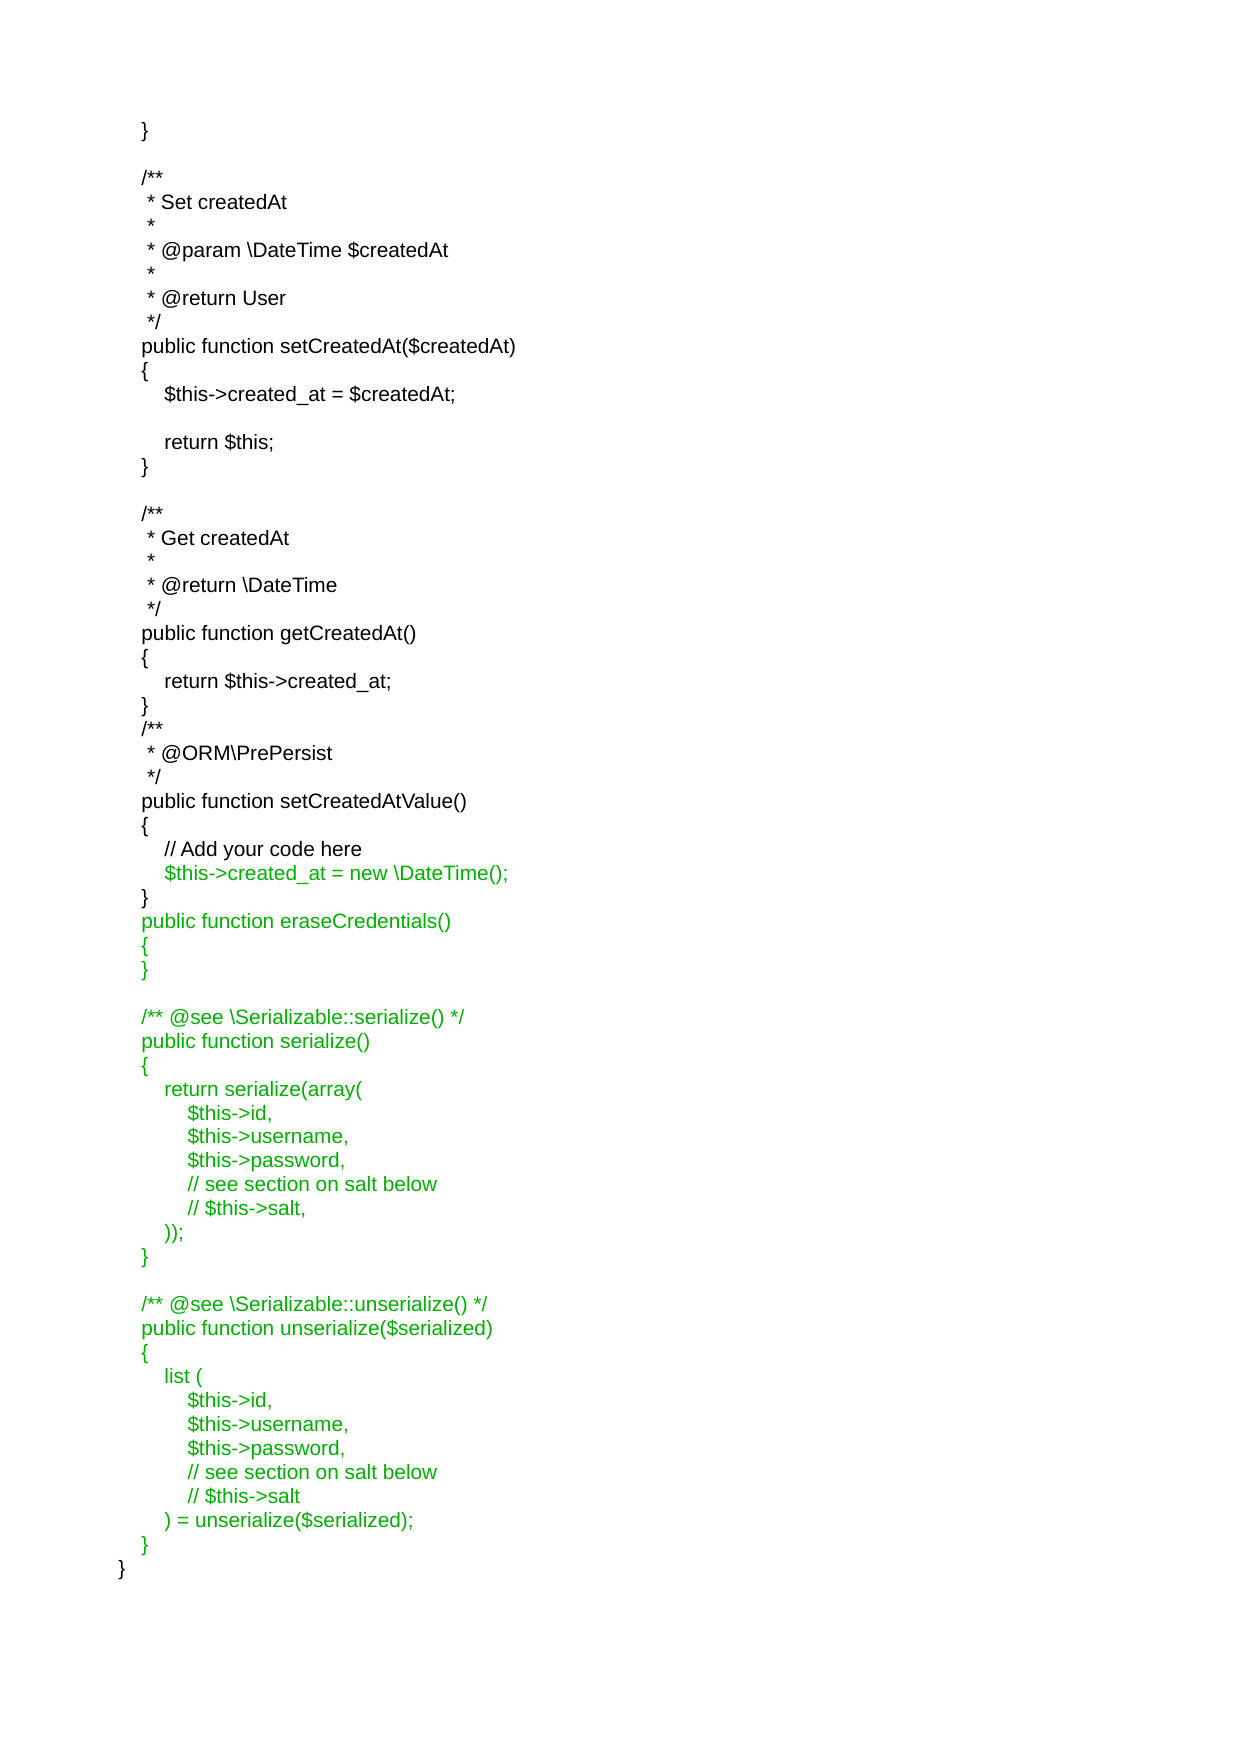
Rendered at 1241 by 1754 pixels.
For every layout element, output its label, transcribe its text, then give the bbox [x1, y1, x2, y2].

text list ( [118, 1364, 1122, 1388]
text { [118, 1052, 1122, 1076]
text } [118, 1532, 1122, 1556]
text public function setCreatedAt($createdAt) [118, 334, 1122, 358]
text /** @see \Serializable::serialize() */ [118, 1004, 1122, 1028]
text * [118, 549, 1122, 573]
text $this->created_at = $createdAt; [118, 382, 1122, 406]
text } [118, 1244, 1122, 1268]
text } [118, 1556, 1122, 1579]
text // see section on salt below [118, 1460, 1122, 1484]
text } [118, 885, 1122, 909]
text * @return \DateTime [118, 573, 1122, 597]
text ) = unserialize($serialized); [118, 1508, 1122, 1532]
text public function getCreatedAt() [118, 621, 1122, 645]
text { [118, 813, 1122, 837]
text $this->created_at = new \DateTime(); [118, 861, 1122, 885]
text public function serialize() [118, 1028, 1122, 1052]
text return $this->created_at; [118, 669, 1122, 693]
text $this->id, [118, 1100, 1122, 1124]
text // Add your code here [118, 837, 1122, 861]
text * @return User [118, 286, 1122, 310]
text * [118, 262, 1122, 286]
text } [118, 693, 1122, 717]
text $this->username, [118, 1412, 1122, 1436]
text * [118, 214, 1122, 238]
text public function unserialize($serialized) [118, 1316, 1122, 1340]
text } [118, 453, 1122, 477]
text // $this->salt, [118, 1196, 1122, 1220]
text { [118, 933, 1122, 957]
text /** [118, 166, 1122, 190]
text /** [118, 717, 1122, 741]
text { [118, 358, 1122, 382]
text $this->password, [118, 1436, 1122, 1460]
text $this->password, [118, 1148, 1122, 1172]
text // $this->salt [118, 1484, 1122, 1508]
text )); [118, 1220, 1122, 1244]
text { [118, 645, 1122, 669]
text * @param \DateTime $createdAt [118, 238, 1122, 262]
text */ [118, 310, 1122, 334]
text public function setCreatedAtValue() [118, 789, 1122, 813]
text } [118, 118, 1122, 142]
text /** [118, 501, 1122, 525]
text * Set createdAt [118, 190, 1122, 214]
text { [118, 1340, 1122, 1364]
text * @ORM\PrePersist [118, 741, 1122, 765]
text * Get createdAt [118, 525, 1122, 549]
text */ [118, 597, 1122, 621]
text /** @see \Serializable::unserialize() */ [118, 1292, 1122, 1316]
text $this->username, [118, 1124, 1122, 1148]
text */ [118, 765, 1122, 789]
text return serialize(array( [118, 1076, 1122, 1100]
text return $this; [118, 429, 1122, 453]
text // see section on salt below [118, 1172, 1122, 1196]
text } [118, 957, 1122, 981]
text public function eraseCredentials() [118, 909, 1122, 933]
text $this->id, [118, 1388, 1122, 1412]
